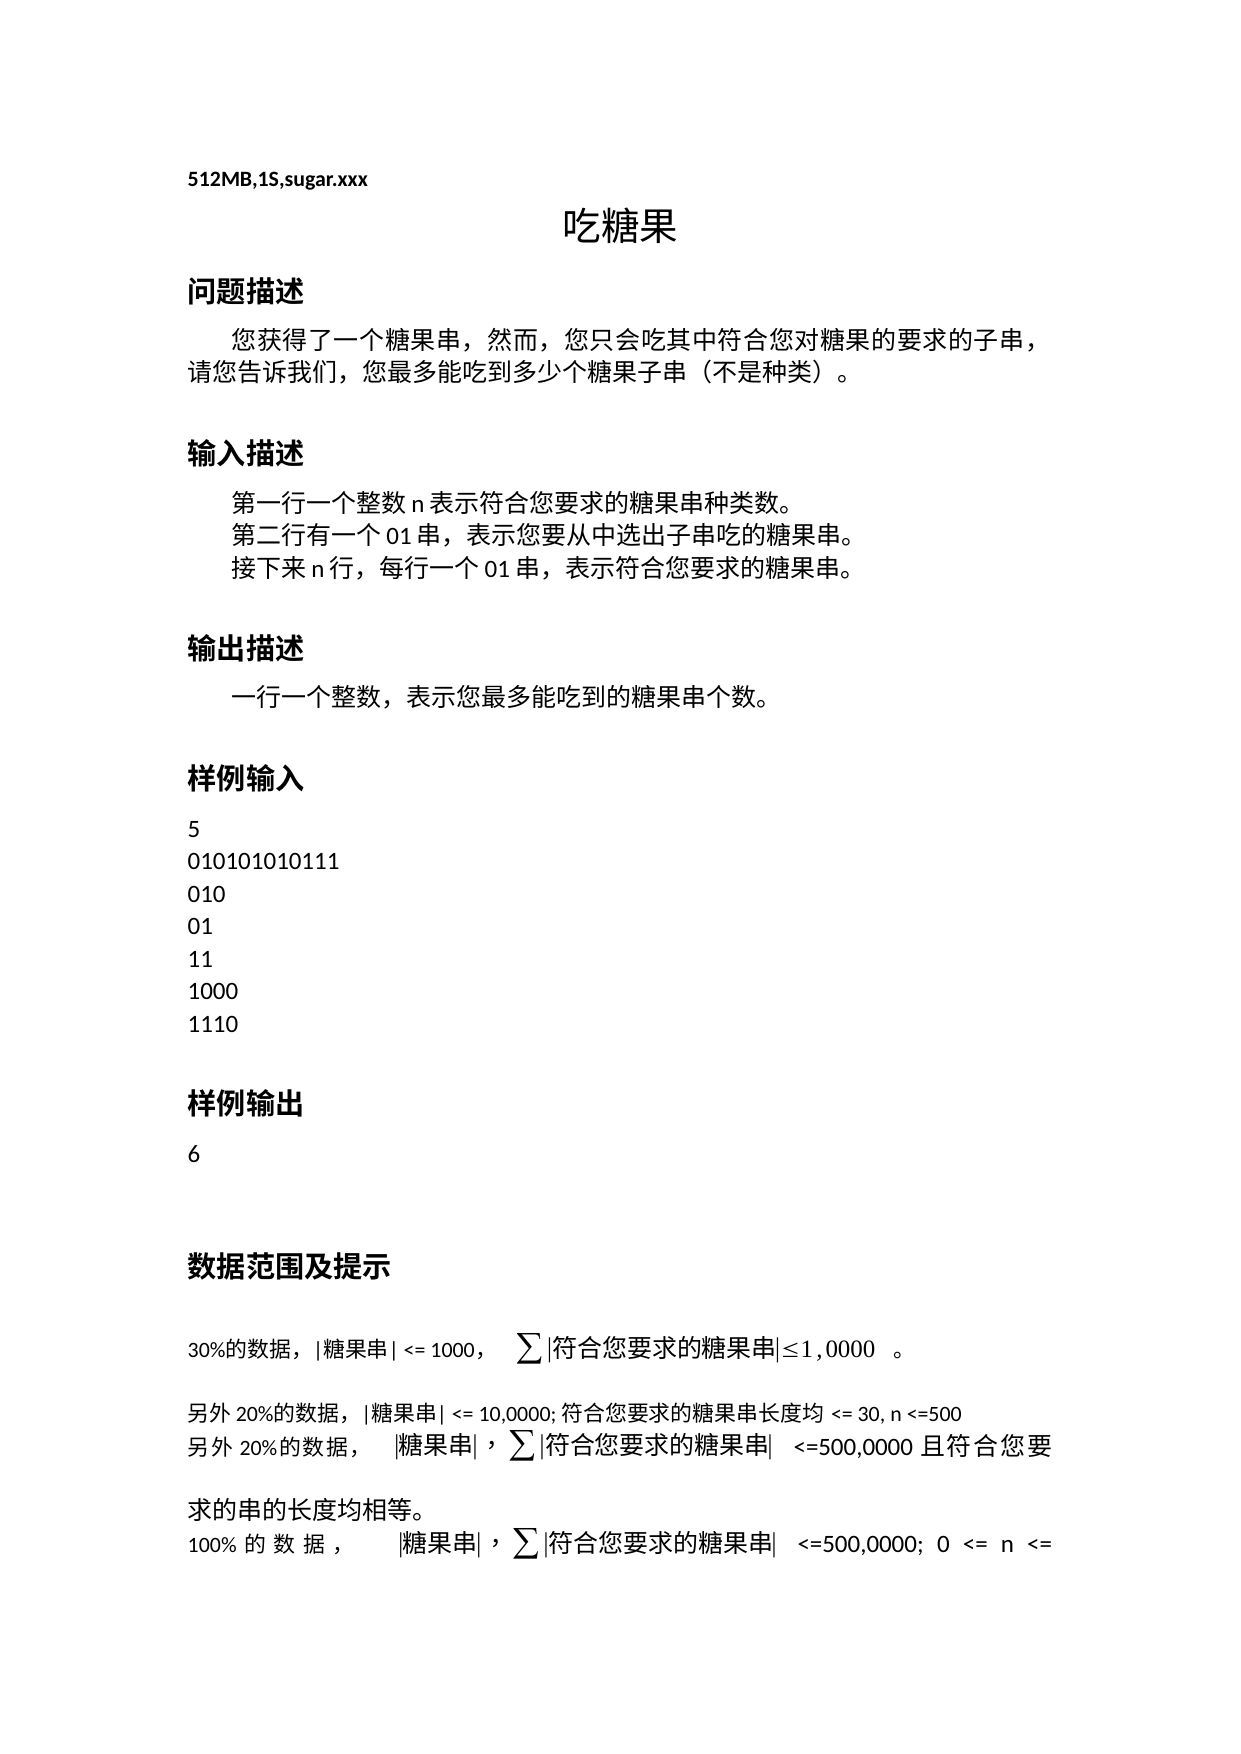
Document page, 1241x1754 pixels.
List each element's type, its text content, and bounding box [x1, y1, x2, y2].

text 1110 [187, 1007, 1053, 1039]
text 一行一个整数，表示您最多能吃到的糖果串个数。 [187, 682, 1053, 714]
text 1000 [187, 974, 1053, 1007]
text 6 [187, 1137, 1053, 1169]
text 输出描述 [187, 617, 1053, 682]
text 010101010111 [187, 844, 1053, 877]
text 30%的数据，|糖果串| <= 1000，。 [187, 1332, 1053, 1397]
text 您获得了一个糖果串，然而，您只会吃其中符合您对糖果的要求的子串，请您告诉我们，您最多能吃到多少个糖果子串（不是种类）。 [187, 324, 1053, 389]
text 吃糖果 [187, 194, 1053, 259]
text 5 [187, 812, 1053, 844]
text 010 [187, 877, 1053, 909]
text 第一行一个整数n表示符合您要求的糖果串种类数。 [187, 487, 1053, 519]
text 样例输入 [187, 747, 1053, 812]
text 11 [187, 942, 1053, 974]
text 另外20%的数据，|糖果串| <= 10,0000; 符合您要求的糖果串长度均 <= 30, n <=500 [187, 1397, 1053, 1429]
text 输入描述 [187, 422, 1053, 487]
text 数据范围及提示 [187, 1234, 1053, 1299]
text 01 [187, 909, 1053, 942]
text 另外20%的数据，<=500,0000且符合您要求的串的长度均相等。 [187, 1429, 1053, 1527]
text 接下来n行，每行一个01串，表示符合您要求的糖果串。 [187, 552, 1053, 584]
text 第二行有一个01串，表示您要从中选出子串吃的糖果串。 [187, 519, 1053, 552]
text 问题描述 [187, 259, 1053, 324]
text 100%的数据， <=500,0000; 0 <= n <= 10,0000； [187, 1527, 1053, 1592]
text 样例输出 [187, 1072, 1053, 1137]
text 512MB,1S,sugar.xxx [187, 162, 1053, 194]
